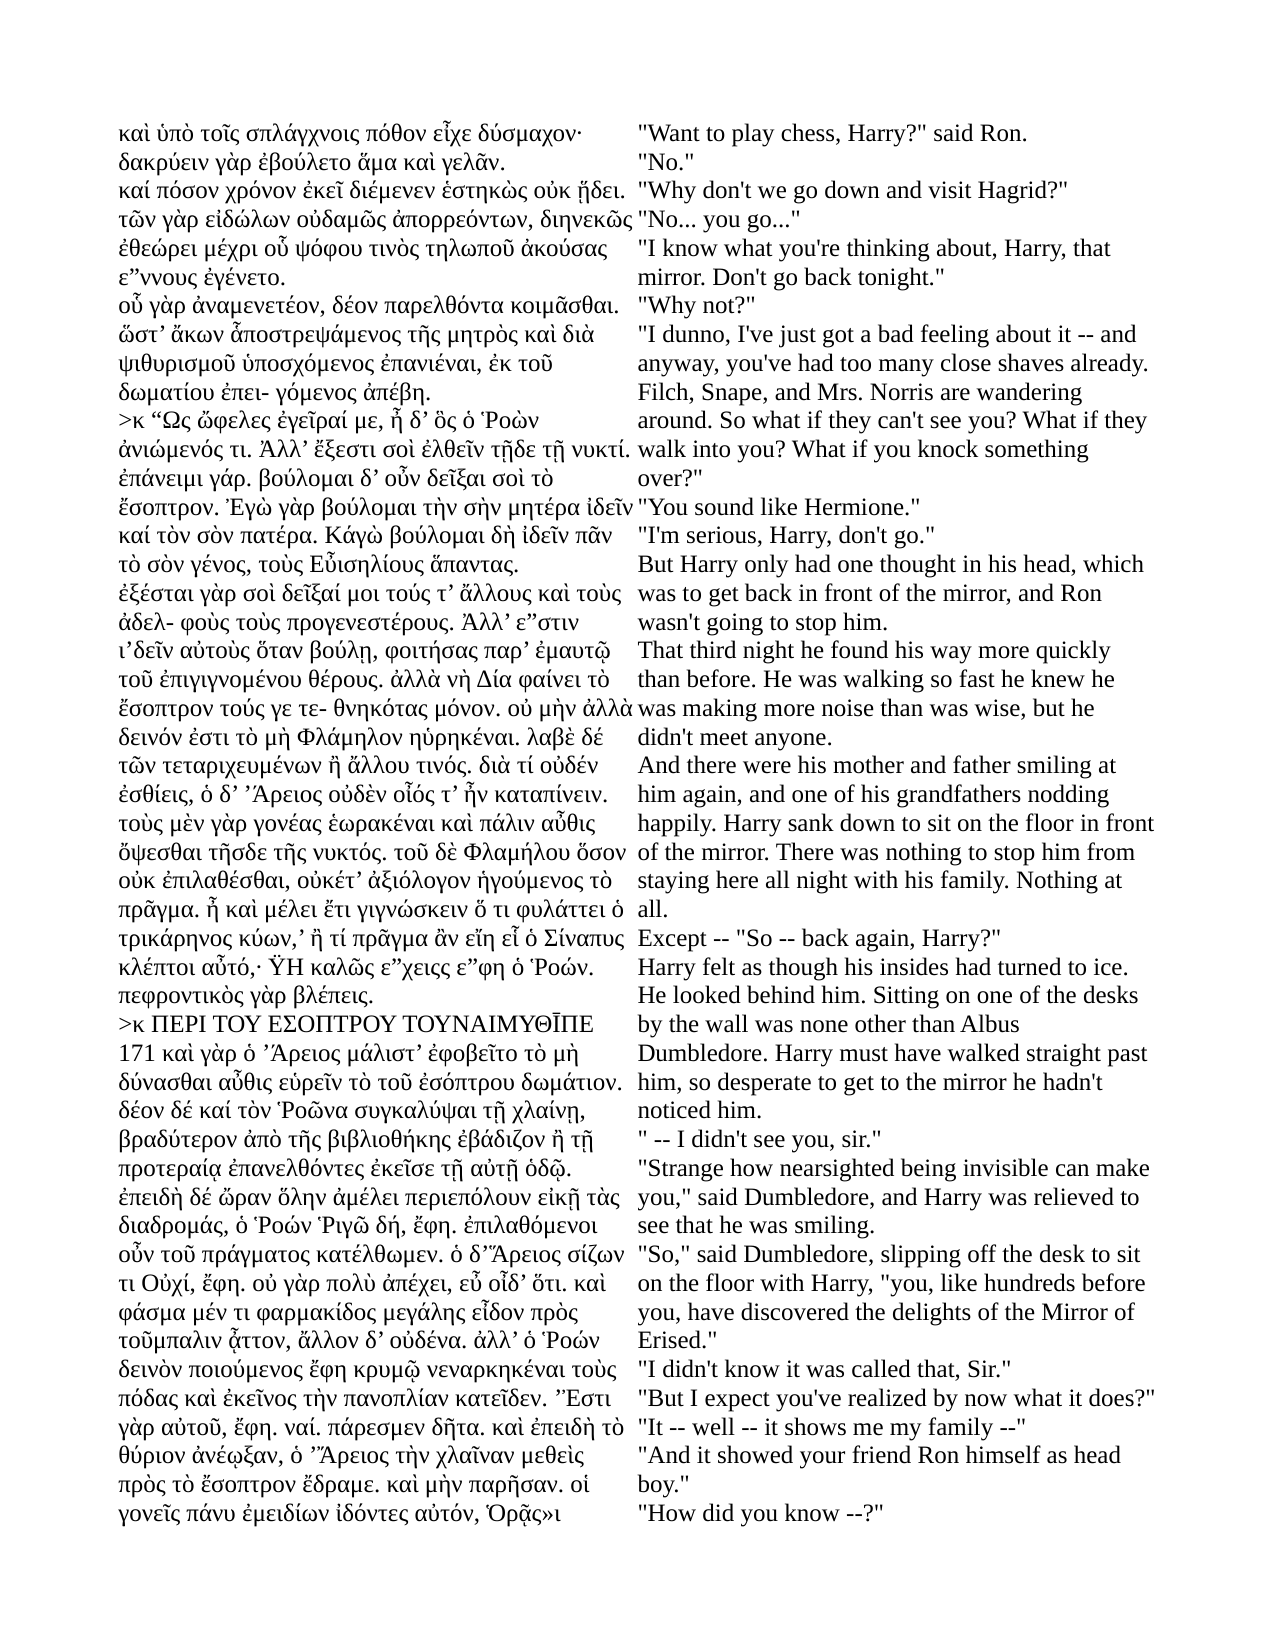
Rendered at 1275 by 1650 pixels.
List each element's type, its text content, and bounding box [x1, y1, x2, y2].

table_cell καὶ ὑπὸ τοῖς σπλάγχνοις πόθον εἶχε δύσμαχον· δακρύειν γὰρ ἐβούλετο ἅμα καὶ γελᾶν. καί πόσον χρόνον ἐκεῖ διέμενεν ἑστηκὼς οὐκ ᾕδει. τῶν γὰρ εἰδώλων οὐδαμῶς ἀπορρεόντων, διηνεκῶς ἐθεώρει μέχρι οὗ ψόφου τινὸς τηλωποῦ ἀκούσας ε”ννους ἐγένετο. οὗ γὰρ ἀναμενετέον, δέον παρελθόντα κοιμᾶσθαι. ὥστ’ ἄκων ἇποστρεψάμενος τῆς μητρὸς καὶ διὰ ψιθυρισμοῦ ὑποσχόμενος ἐπανιέναι, ἐκ τοῦ δωματίου ἐπει- γόμενος ἀπέβη. >κ “Ως ὤφελες ἐγεῖραί με, ἦ δ’ ὃς ὁ Ῥοὼν ἀνιώμενός τι. Ἀλλ’ ἔξεστι σοὶ ἐλθεῖν τῇδε τῇ νυκτί. ἐπάνειμι γάρ. βούλομαι δ’ οὖν δεῖξαι σοὶ τὸ ἔσοπτρον. Ἐγὼ γὰρ βούλομαι τὴν σὴν μητέρα ἰδεῖν καί τὸν σὸν πατέρα. Κάγὼ βούλομαι δὴ ἰδεῖν πᾶν τὸ σὸν γένος, τοὺς Εὖισηλίους ἅπαντας. ἐξέσται γὰρ σοὶ δεῖξαί μοι τούς τ’ ἄλλους καὶ τοὺς ἀδελ- φοὺς τοὺς προγενεστέρους. Ἀλλ’ ε”στιν ι’δεῖν αὐτοὺς ὅταν βούλῃ, φοιτήσας παρ’ ἐμαυτῷ τοῦ ἐπιγιγνομένου θέρους. ἀλλὰ νὴ Δία φαίνει τὸ ἔσοπτρον τούς γε τε- θνηκότας μόνον. οὐ μὴν ἀλλὰ δεινόν ἐστι τὸ μὴ Φλάμηλον ηὑρηκέναι. λαβὲ δέ τῶν τεταριχευμένων ἢ ἄλλου τινός. διὰ τί οὐδέν ἐσθίεις, ὁ δ’ ’Άρειος οὐδὲν οἶός τ’ ἦν καταπίνειν. τοὺς μὲν γὰρ γονέας ἑωρακέναι καὶ πάλιν αὖθις ὄψεσθαι τῆσδε τῆς νυκτός. τοῦ δὲ Φλαμήλου ὅσον οὐκ ἐπιλαθέσθαι, οὐκέτ’ ἀξιόλογον ἡγούμενος τὸ πρᾶγμα. ἦ καὶ μέλει ἔτι γιγνώσκειν ὅ τι φυλάττει ὁ τρικάρηνος κύων,’ ἢ τί πρᾶγμα ἂν εἴη εἷ ὁ Σίναπυς κλέπτοι αὖτό,· ΫΗ καλῶς ε”χειςς ε”φη ὁ Ῥοών. πεφροντικὸς γὰρ βλέπεις. >κ ΠΕΡΙ ΤΟΥ ΕΣΟΠΤΡΟΥ ΤΟΥΝΑΙΜΥΘῙΠΕ 171 καὶ γὰρ ὁ ’Άρειος μάλιστ’ ἐφοβεῖτο τὸ μὴ δύνασθαι αὖθις εὑρεῖν τὸ τοῦ ἐσόπτρου δωμάτιον. δέον δέ καί τὸν Ῥοῶνα συγκαλύψαι τῇ χλαίνῃ, βραδύτερον ἀπὸ τῆς βιβλιοθήκης ἐβάδιζον ἢ τῇ προτεραίᾳ ἐπανελθόντες ἐκεῖσε τῇ αὐτῇ ὁδῷ. ἐπειδὴ δέ ὤραν ὅλην ἀμέλει περιεπόλουν εἰκῇ τὰς διαδρομάς, ὁ Ῥοών Ῥιγῶ δή, ἔφη. ἐπιλαθόμενοι οὖν τοῦ πράγματος κατέλθωμεν. ὁ δ’Ἅρειος σίζων τι Οὐχί, ἔφη. οὐ γὰρ πολὺ ἀπέχει, εὖ οἶδ’ ὅτι. καὶ φάσμα μέν τι φαρμακίδος μεγάλης εἶδον πρὸς τοῦμπαλιν ᾆττον, ἄλλον δ’ οὐδένα. ἀλλ’ ὁ Ῥοών δεινὸν ποιούμενος ἔφη κρυμῷ νεναρκηκέναι τοὺς πόδας καὶ ἐκεῖνος τὴν πανοπλίαν κατεῖδεν. ’Ἐστι γὰρ αὐτοῦ, ἔφη. ναί. πάρεσμεν δῆτα. καὶ ἐπειδὴ τὸ θύριον ἀνέῳξαν, ὁ ’Ἄρειος τὴν χλαῖναν μεθεὶς πρὸς τὸ ἔσοπτρον ἔδραμε. καὶ μὴν παρῆσαν. οἱ γονεῖς πάνυ ἐμειδίων ἰδόντες αὐτόν, Ὁρᾷς»ι [118, 118, 637, 1527]
table_cell "Want to play chess, Harry?" said Ron. "No." "Why don't we go down and visit Hagrid?" "No... you go..." "I know what you're thinking about, Harry, that mirror. Don't go back tonight." "Why not?" "I dunno, I've just got a bad feeling about it -- and anyway, you've had too many close shaves already. Filch, Snape, and Mrs. Norris are wandering around. So what if they can't see you? What if they walk into you? What if you knock something over?" "You sound like Hermione." "I'm serious, Harry, don't go." But Harry only had one thought in his head, which was to get back in front of the mirror, and Ron wasn't going to stop him. That third night he found his way more quickly than before. He was walking so fast he knew he was making more noise than was wise, but he didn't meet anyone. And there were his mother and father smiling at him again, and one of his grandfathers nodding happily. Harry sank down to sit on the floor in front of the mirror. There was nothing to stop him from staying here all night with his family. Nothing at all. Except -- "So -- back again, Harry?" Harry felt as though his insides had turned to ice. He looked behind him. Sitting on one of the desks by the wall was none other than Albus Dumbledore. Harry must have walked straight past him, so desperate to get to the mirror he hadn't noticed him. " -- I didn't see you, sir." "Strange how nearsighted being invisible can make you," said Dumbledore, and Harry was relieved to see that he was smiling. "So," said Dumbledore, slipping off the desk to sit on the floor with Harry, "you, like hundreds before you, have discovered the delights of the Mirror of Erised." "I didn't know it was called that, Sir." "But I expect you've realized by now what it does?" "It -- well -- it shows me my family --" "And it showed your friend Ron himself as head boy." "How did you know --?" [637, 118, 1157, 1527]
